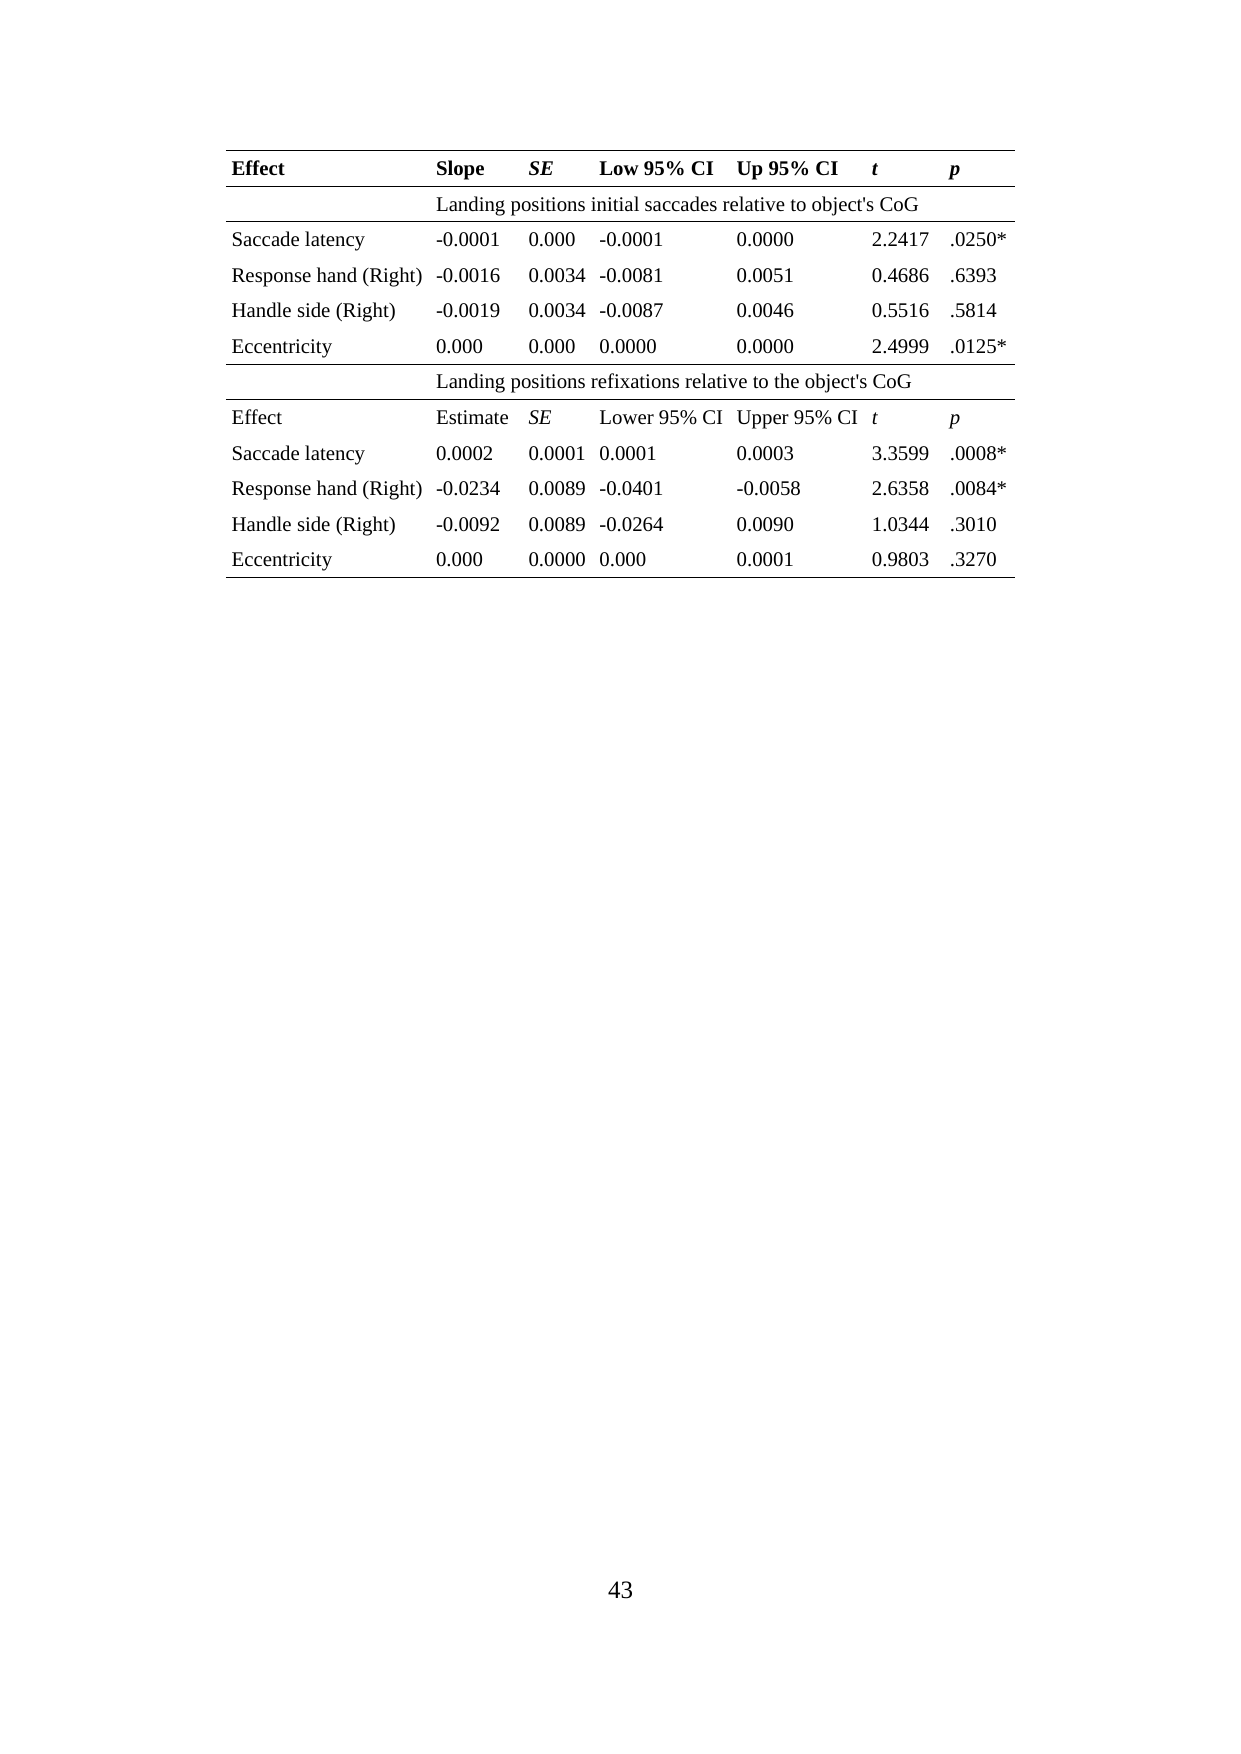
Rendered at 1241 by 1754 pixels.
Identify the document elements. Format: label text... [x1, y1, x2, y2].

table_header Up 95% CI [731, 151, 866, 186]
table_cell 0.0001 [523, 435, 593, 470]
table_cell p [944, 400, 1015, 435]
table_cell .5814 [944, 293, 1015, 328]
table_cell Landing positions refixations relative to the object's CoG [430, 365, 1015, 399]
table_cell .0250* [944, 222, 1015, 257]
table_cell -0.0264 [593, 506, 731, 541]
table_cell 0.000 [523, 328, 593, 363]
table_header Effect [226, 151, 430, 186]
table_cell 2.6358 [866, 470, 944, 506]
table_cell 0.0051 [731, 257, 866, 292]
table_cell Handle side (Right) [226, 293, 430, 328]
table_cell -0.0081 [593, 257, 731, 292]
table_cell 0.0034 [523, 293, 593, 328]
table_cell [226, 365, 430, 399]
table_header t [866, 151, 944, 186]
table_cell Response hand (Right) [226, 470, 430, 506]
table_cell 2.2417 [866, 222, 944, 257]
table_cell Eccentricity [226, 541, 430, 577]
table_cell 0.0000 [731, 222, 866, 257]
table_cell -0.0087 [593, 293, 731, 328]
table_cell Lower 95% CI [593, 400, 731, 435]
table_header Slope [430, 151, 522, 186]
table_cell 0.0089 [523, 470, 593, 506]
table_cell 3.3599 [866, 435, 944, 470]
table_cell t [866, 400, 944, 435]
table_cell -0.0401 [593, 470, 731, 506]
table_cell 0.0003 [731, 435, 866, 470]
table_cell 0.000 [523, 222, 593, 257]
table_cell 0.0000 [731, 328, 866, 363]
table_cell Saccade latency [226, 222, 430, 257]
table_cell Estimate [430, 400, 522, 435]
table_cell 0.0002 [430, 435, 522, 470]
table_cell .6393 [944, 257, 1015, 292]
table_cell 1.0344 [866, 506, 944, 541]
table_cell .3010 [944, 506, 1015, 541]
table_cell 0.0034 [523, 257, 593, 292]
table_cell Effect [226, 400, 430, 435]
table_cell 2.4999 [866, 328, 944, 363]
table_cell 0.9803 [866, 541, 944, 577]
table_header Low 95% CI [593, 151, 731, 186]
table_cell -0.0001 [430, 222, 522, 257]
table_cell -0.0058 [731, 470, 866, 506]
table_header p [944, 151, 1015, 186]
table_cell 0.4686 [866, 257, 944, 292]
table_cell 0.0090 [731, 506, 866, 541]
table_cell .3270 [944, 541, 1015, 577]
table_cell Landing positions initial saccades relative to object's CoG [430, 187, 1015, 221]
table_cell Response hand (Right) [226, 257, 430, 292]
table_cell Upper 95% CI [731, 400, 866, 435]
table_cell .0008* [944, 435, 1015, 470]
table_cell 0.000 [430, 328, 522, 363]
table_cell .0125* [944, 328, 1015, 363]
table_cell 0.0001 [731, 541, 866, 577]
table_cell -0.0092 [430, 506, 522, 541]
table_cell -0.0234 [430, 470, 522, 506]
table_cell 0.0089 [523, 506, 593, 541]
table_cell Eccentricity [226, 328, 430, 363]
table_cell -0.0001 [593, 222, 731, 257]
table_cell 0.0000 [523, 541, 593, 577]
table_cell 0.0046 [731, 293, 866, 328]
table_cell 0.5516 [866, 293, 944, 328]
table_cell -0.0016 [430, 257, 522, 292]
table_cell 0.0000 [593, 328, 731, 363]
table_cell -0.0019 [430, 293, 522, 328]
table_cell 0.000 [593, 541, 731, 577]
table_cell Handle side (Right) [226, 506, 430, 541]
table_header SE [523, 151, 593, 186]
table_cell [226, 187, 430, 221]
table_cell 0.000 [430, 541, 522, 577]
table_cell Saccade latency [226, 435, 430, 470]
table_cell 0.0001 [593, 435, 731, 470]
table_cell SE [523, 400, 593, 435]
table_cell .0084* [944, 470, 1015, 506]
